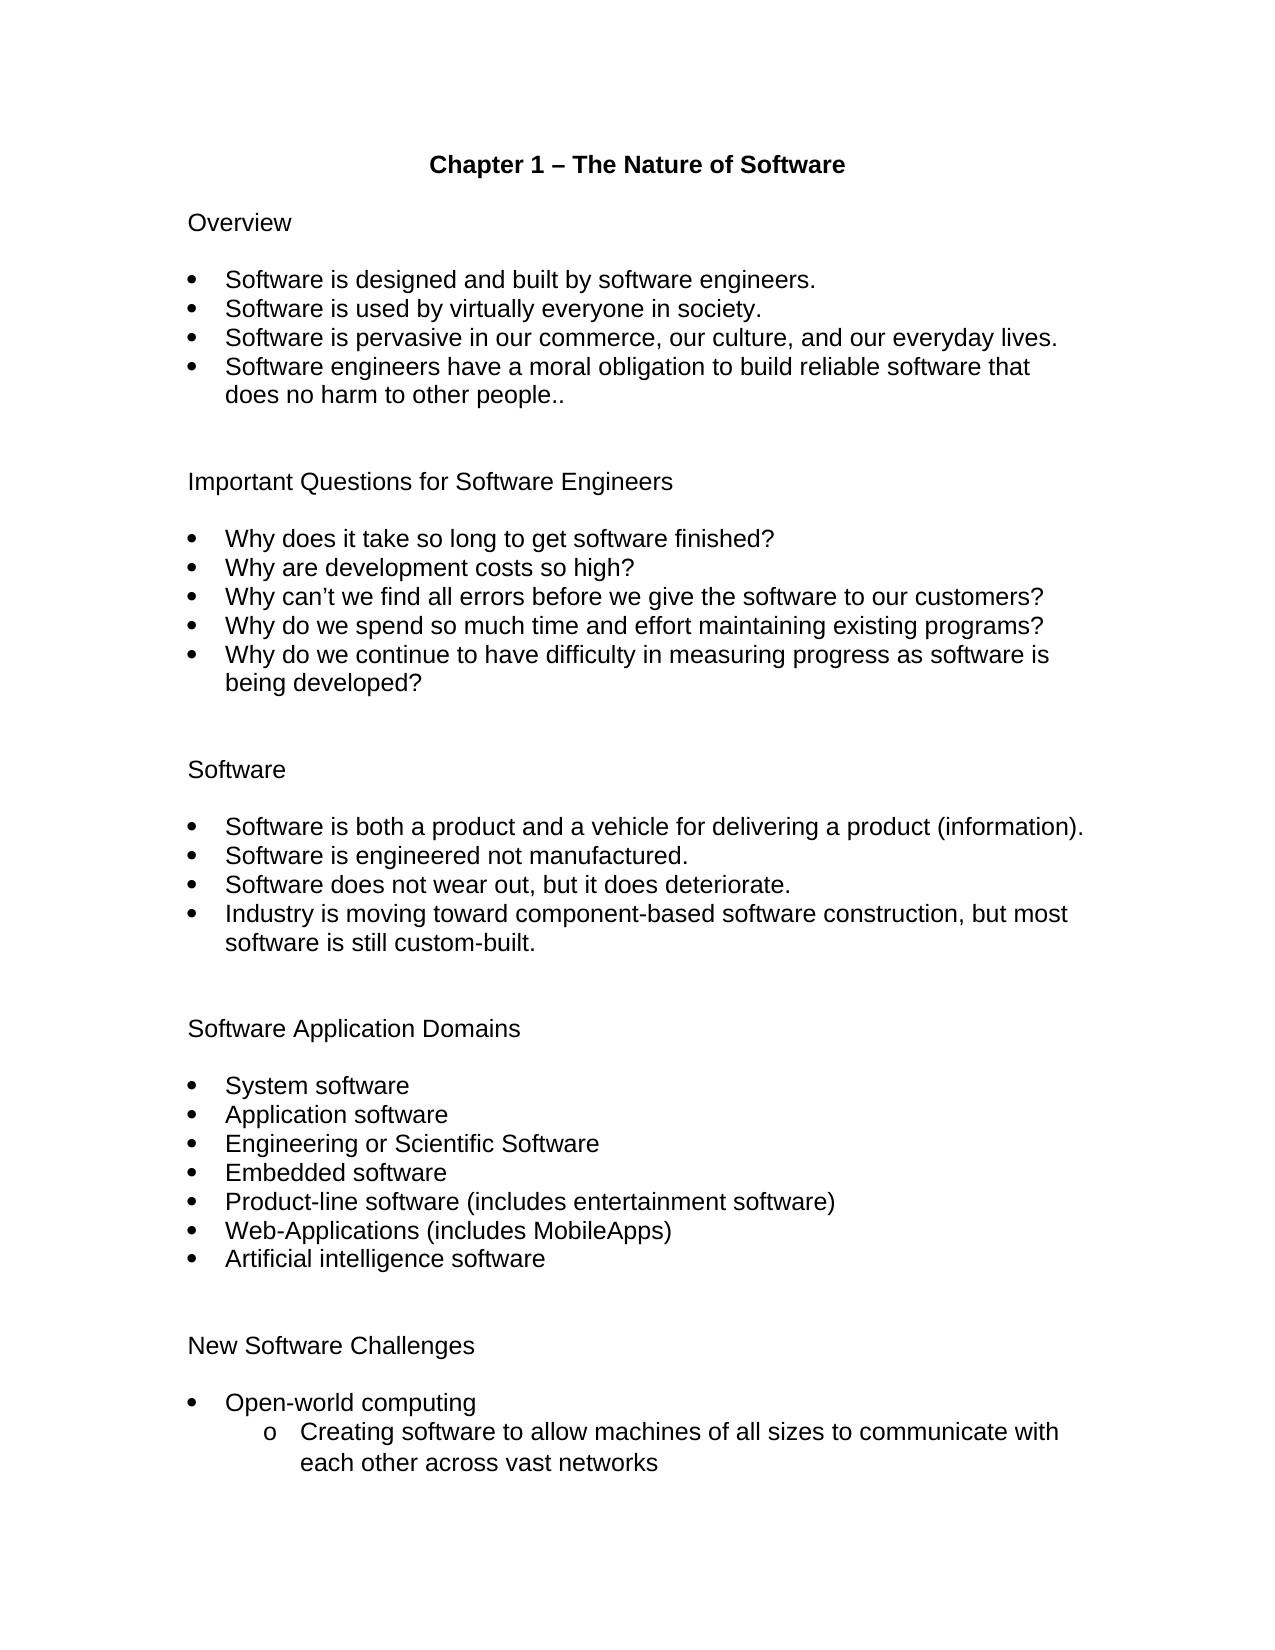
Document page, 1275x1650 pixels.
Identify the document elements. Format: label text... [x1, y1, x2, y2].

list Product-line software (includes entertainment software) [187, 1187, 1087, 1216]
list Application software [187, 1100, 1087, 1129]
text Overview [187, 207, 1087, 236]
list Why does it take so long to get software finished? [187, 524, 1087, 553]
text Important Questions for Software Engineers [187, 467, 1087, 495]
list Web-Applications (includes MobileApps) [187, 1216, 1087, 1244]
list Software is engineered not manufactured. [187, 841, 1087, 870]
list Software is used by virtually everyone in society. [187, 294, 1087, 323]
list Why are development costs so high? [187, 553, 1087, 582]
list Why do we continue to have difficulty in measuring progress as software is being developed? [187, 639, 1087, 697]
list Embedded software [187, 1158, 1087, 1187]
list Why can’t we find all errors before we give the software to our customers? [187, 582, 1087, 611]
text New Software Challenges [187, 1331, 1087, 1359]
list Software engineers have a moral obligation to build reliable software that does no harm to other people.. [187, 352, 1087, 409]
list Why do we spend so much time and effort maintaining existing programs? [187, 611, 1087, 639]
list Creating software to allow machines of all sizes to communicate with each other across vast networks [262, 1417, 1087, 1477]
list System software [187, 1071, 1087, 1100]
text Software Application Domains [187, 1014, 1087, 1043]
list Software does not wear out, but it does deteriorate. [187, 870, 1087, 899]
list Software is designed and built by software engineers. [187, 265, 1087, 294]
list Software is both a product and a vehicle for delivering a product (information). [187, 812, 1087, 841]
list Artificial intelligence software [187, 1244, 1087, 1273]
list Open-world computing [187, 1388, 1087, 1417]
list Industry is moving toward component-based software construction, but most software is still custom-built. [187, 899, 1087, 956]
text Chapter 1 – The Nature of Software [187, 150, 1087, 179]
text Software [187, 755, 1087, 783]
list Engineering or Scientific Software [187, 1129, 1087, 1158]
list Software is pervasive in our commerce, our culture, and our everyday lives. [187, 323, 1087, 352]
